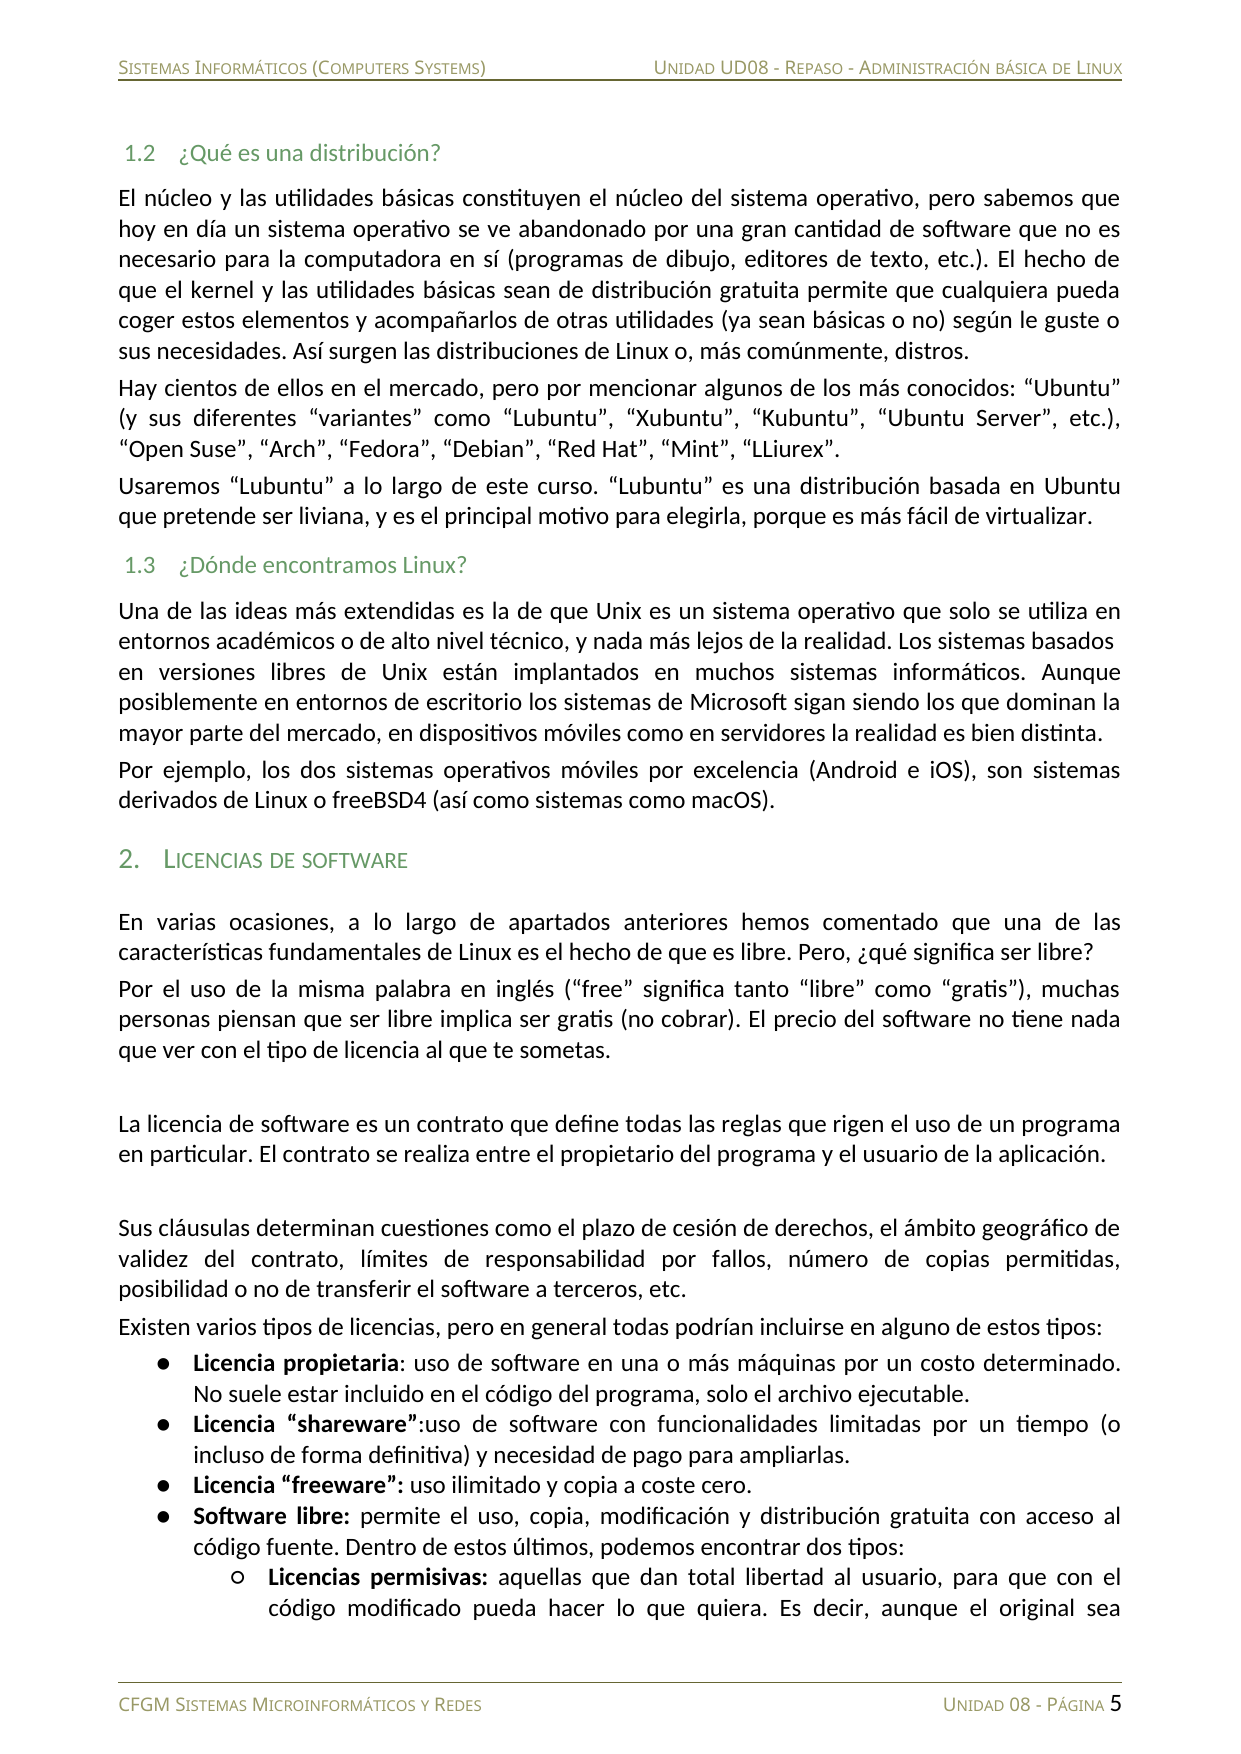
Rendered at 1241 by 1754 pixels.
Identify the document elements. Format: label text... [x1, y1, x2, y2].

text Por ejemplo, los dos sistemas operativos móviles por excelencia (Android e iOS), son sistemas derivados de Linux o freeBSD4 (así como sistemas como macOS). [118, 754, 1122, 815]
text Existen varios tipos de licencias, pero en general todas podrían incluirse en alguno de estos tipos: [118, 1311, 1122, 1341]
list Licencia “shareware”:uso de software con funcionalidades limitadas por un tiempo (o incluso de forma definitiva) y necesidad de pago para ampliarlas. [156, 1409, 1122, 1470]
list Licencia propietaria: uso de software en una o más máquinas por un costo determinado. No suele estar incluido en el código del programa, solo el archivo ejecutable. [156, 1348, 1122, 1409]
subtitle ¿Qué es una distribución? [118, 137, 1122, 167]
list Licencias permisivas: aquellas que dan total libertad al usuario, para que con el código modificado pueda hacer lo que quiera. Es decir, aunque el original sea [231, 1561, 1122, 1622]
text Hay cientos de ellos en el mercado, pero por mencionar algunos de los más conocidos: “Ubuntu” (y sus diferentes “variantes” como “Lubuntu”, “Xubuntu”, “Kubuntu”, “Ubuntu Server”, etc.), “Open Suse”, “Arch”, “Fedora”, “Debian”, “Red Hat”, “Mint”, “LLiurex”. [118, 372, 1122, 463]
text En varias ocasiones, a lo largo de apartados anteriores hemos comentado que una de las características fundamentales de Linux es el hecho de que es libre. Pero, ¿qué significa ser libre? [118, 906, 1122, 967]
list Software libre: permite el uso, copia, modificación y distribución gratuita con acceso al código fuente. Dentro de estos últimos, podemos encontrar dos tipos: [156, 1500, 1122, 1561]
subtitle ¿Dónde encontramos Linux? [118, 550, 1122, 580]
text Usaremos “Lubuntu” a lo largo de este curso. “Lubuntu” es una distribución basada en Ubuntu que pretende ser liviana, y es el principal motivo para elegirla, porque es más fácil de virtualizar. [118, 470, 1122, 531]
text Una de las ideas más extendidas es la de que Unix es un sistema operativo que solo se utiliza en entornos académicos o de alto nivel técnico, y nada más lejos de la realidad. Los sistemas basados ​​en versiones libres de Unix están implantados en muchos sistemas informáticos. Aunque posiblemente en entornos de escritorio los sistemas de Microsoft sigan siendo los que dominan la mayor parte del mercado, en dispositivos móviles como en servidores la realidad es bien distinta. [118, 595, 1122, 748]
text Sus cláusulas determinan cuestiones como el plazo de cesión de derechos, el ámbito geográfico de validez del contrato, límites de responsabilidad por fallos, número de copias permitidas, posibilidad o no de transferir el software a terceros, etc. [118, 1213, 1122, 1304]
text Por el uso de la misma palabra en inglés (“free” significa tanto “libre” como “gratis”), muchas personas piensan que ser libre implica ser gratis (no cobrar). El precio del software no tiene nada que ver con el tipo de licencia al que te sometas. [118, 973, 1122, 1065]
list Licencia “freeware”: uso ilimitado y copia a coste cero. [156, 1470, 1122, 1500]
text El núcleo y las utilidades básicas constituyen el núcleo del sistema operativo, pero sabemos que hoy en día un sistema operativo se ve abandonado por una gran cantidad de software que no es necesario para la computadora en sí (programas de dibujo, editores de texto, etc.). El hecho de que el kernel y las utilidades básicas sean de distribución gratuita permite que cualquiera pueda coger estos elementos y acompañarlos de otras utilidades (ya sean básicas o no) según le guste o sus necesidades. Así surgen las distribuciones de Linux o, más comúnmente, distros. [118, 182, 1122, 365]
subtitle Licencias de software [118, 840, 1122, 876]
text La licencia de software es un contrato que define todas las reglas que rigen el uso de un programa en particular. El contrato se realiza entre el propietario del programa y el usuario de la aplicación. [118, 1108, 1122, 1169]
